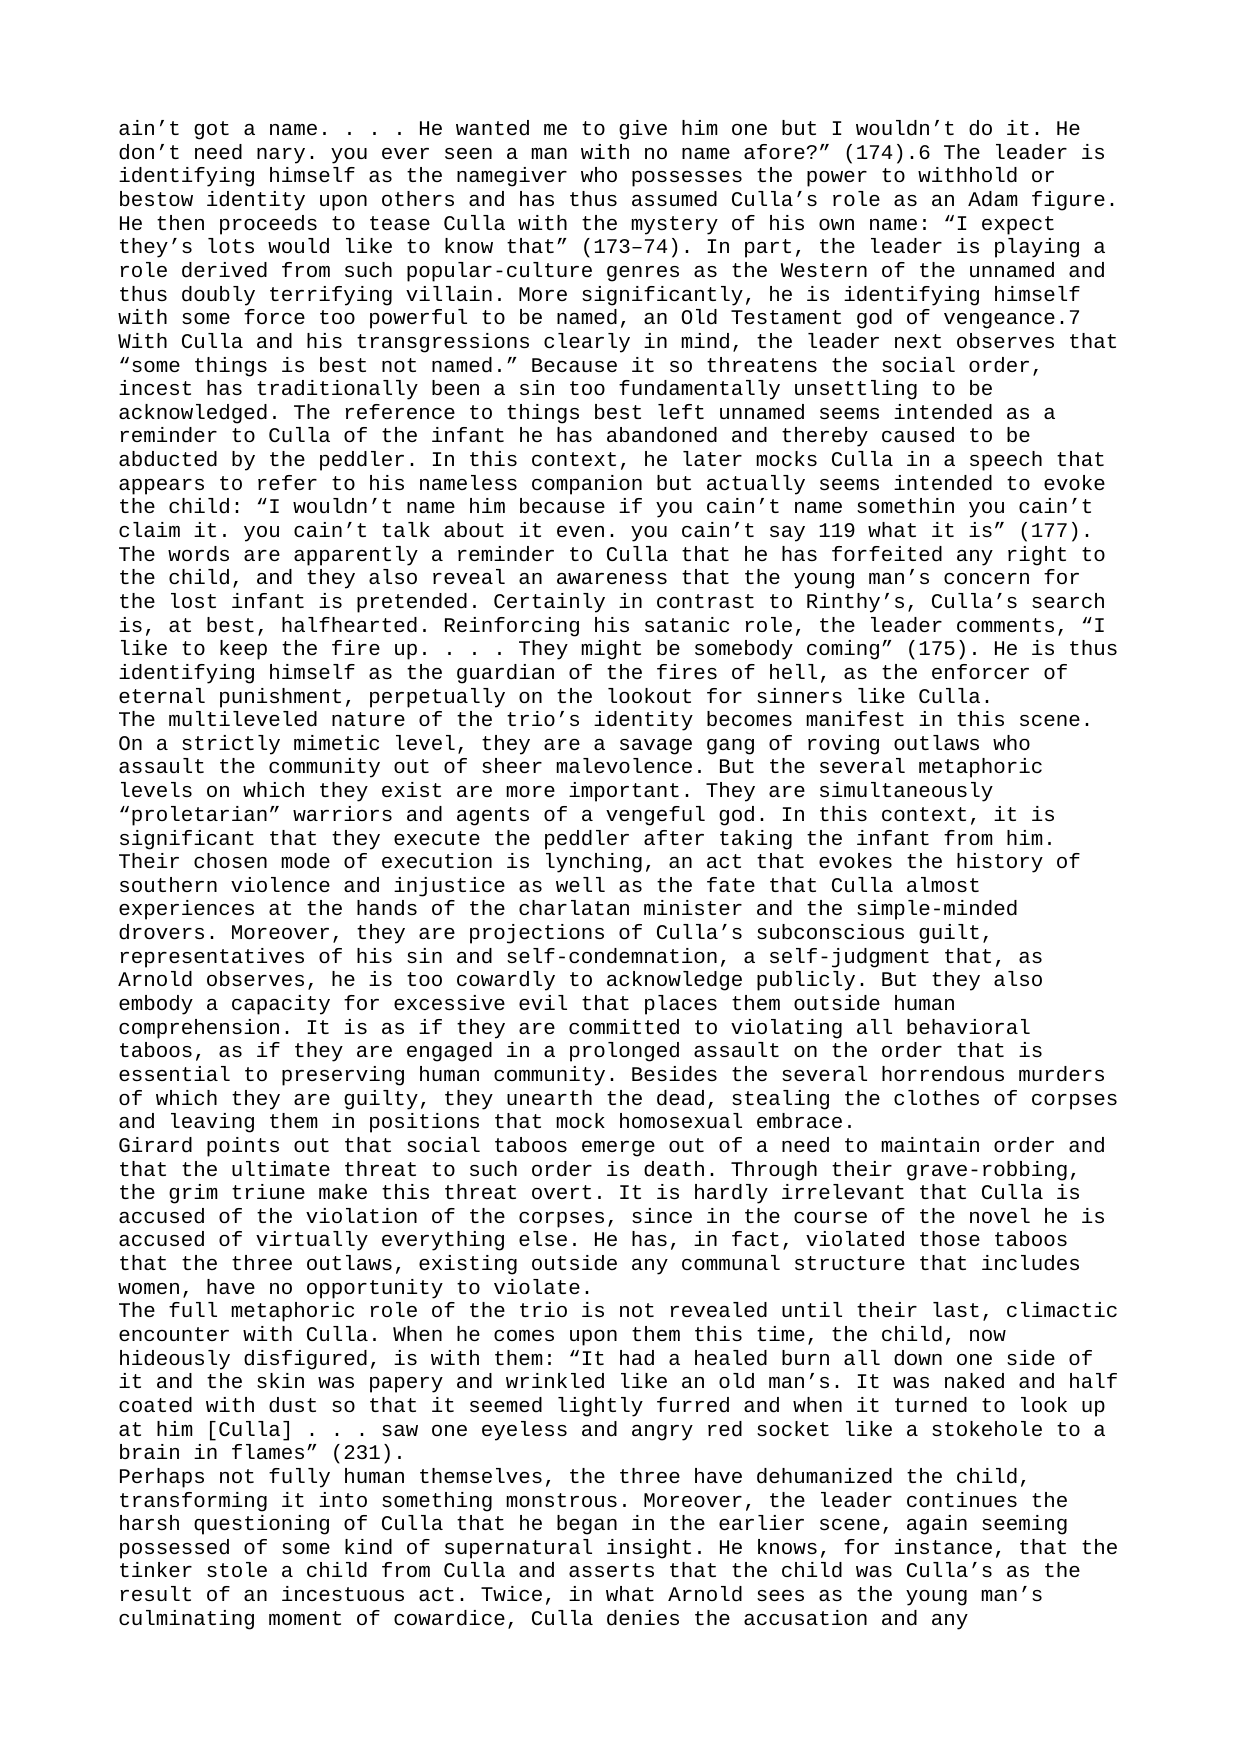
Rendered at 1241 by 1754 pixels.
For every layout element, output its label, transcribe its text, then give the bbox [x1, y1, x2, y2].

text Girard points out that social taboos emerge out of a need to maintain order and that the ultimate threat to such order is death. Through their grave-robbing, the grim triune make this threat overt. It is hardly irrelevant that Culla is accused of the violation of the corpses, since in the course of the novel he is accused of virtually everything else. He has, in fact, violated those taboos that the three outlaws, existing outside any communal structure that includes women, have no opportunity to violate. [118, 1135, 1122, 1300]
text The full metaphoric role of the trio is not revealed until their last, climactic encounter with Culla. When he comes upon them this time, the child, now hideously disfigured, is with them: “It had a healed burn all down one side of it and the skin was papery and wrinkled like an old man’s. It was naked and half coated with dust so that it seemed lightly furred and when it turned to look up at him [Culla] . . . saw one eyeless and angry red socket like a stokehole to a brain in flames” (231). [118, 1300, 1122, 1466]
text Perhaps not fully human themselves, the three have dehumanized the child, transforming it into something monstrous. Moreover, the leader continues the harsh questioning of Culla that he began in the earlier scene, again seeming possessed of some kind of supernatural insight. He knows, for instance, that the tinker stole a child from Culla and asserts that the child was Culla’s as the result of an incestuous act. Twice, in what Arnold sees as the young man’s culminating moment of cowardice, Culla denies the accusation and any [118, 1466, 1122, 1631]
text ain’t got a name. . . . He wanted me to give him one but I wouldn’t do it. He don’t need nary. you ever seen a man with no name afore?” (174).6 The leader is identifying himself as the namegiver who possesses the power to withhold or bestow identity upon others and has thus assumed Culla’s role as an Adam figure. He then proceeds to tease Culla with the mystery of his own name: “I expect they’s lots would like to know that” (173–74). In part, the leader is playing a role derived from such popular-culture genres as the Western of the unnamed and thus doubly terrifying villain. More significantly, he is identifying himself with some force too powerful to be named, an Old Testament god of vengeance.7 With Culla and his transgressions clearly in mind, the leader next observes that “some things is best not named.” Because it so threatens the social order, incest has traditionally been a sin too fundamentally unsettling to be acknowledged. The reference to things best left unnamed seems intended as a reminder to Culla of the infant he has abandoned and thereby caused to be abducted by the peddler. In this context, he later mocks Culla in a speech that appears to refer to his nameless companion but actually seems intended to evoke the child: “I wouldn’t name him because if you cain’t name somethin you cain’t claim it. you cain’t talk about it even. you cain’t say 119 what it is” (177). The words are apparently a reminder to Culla that he has forfeited any right to the child, and they also reveal an awareness that the young man’s concern for the lost infant is pretended. Certainly in contrast to Rinthy’s, Culla’s search is, at best, halfhearted. Reinforcing his satanic role, the leader comments, “I like to keep the fire up. . . . They might be somebody coming” (175). He is thus identifying himself as the guardian of the fires of hell, as the enforcer of eternal punishment, perpetually on the lookout for sinners like Culla. [118, 118, 1122, 709]
text The multileveled nature of the trio’s identity becomes manifest in this scene. On a strictly mimetic level, they are a savage gang of roving outlaws who assault the community out of sheer malevolence. But the several metaphoric levels on which they exist are more important. They are simultaneously “proletarian” warriors and agents of a vengeful god. In this context, it is significant that they execute the peddler after taking the infant from him. Their chosen mode of execution is lynching, an act that evokes the history of southern violence and injustice as well as the fate that Culla almost experiences at the hands of the charlatan minister and the simple-minded drovers. Moreover, they are projections of Culla’s subconscious guilt, representatives of his sin and self-condemnation, a self-judgment that, as Arnold observes, he is too cowardly to acknowledge publicly. But they also embody a capacity for excessive evil that places them outside human comprehension. It is as if they are committed to violating all behavioral taboos, as if they are engaged in a prolonged assault on the order that is essential to preserving human community. Besides the several horrendous murders of which they are guilty, they unearth the dead, stealing the clothes of corpses and leaving them in positions that mock homosexual embrace. [118, 709, 1122, 1135]
